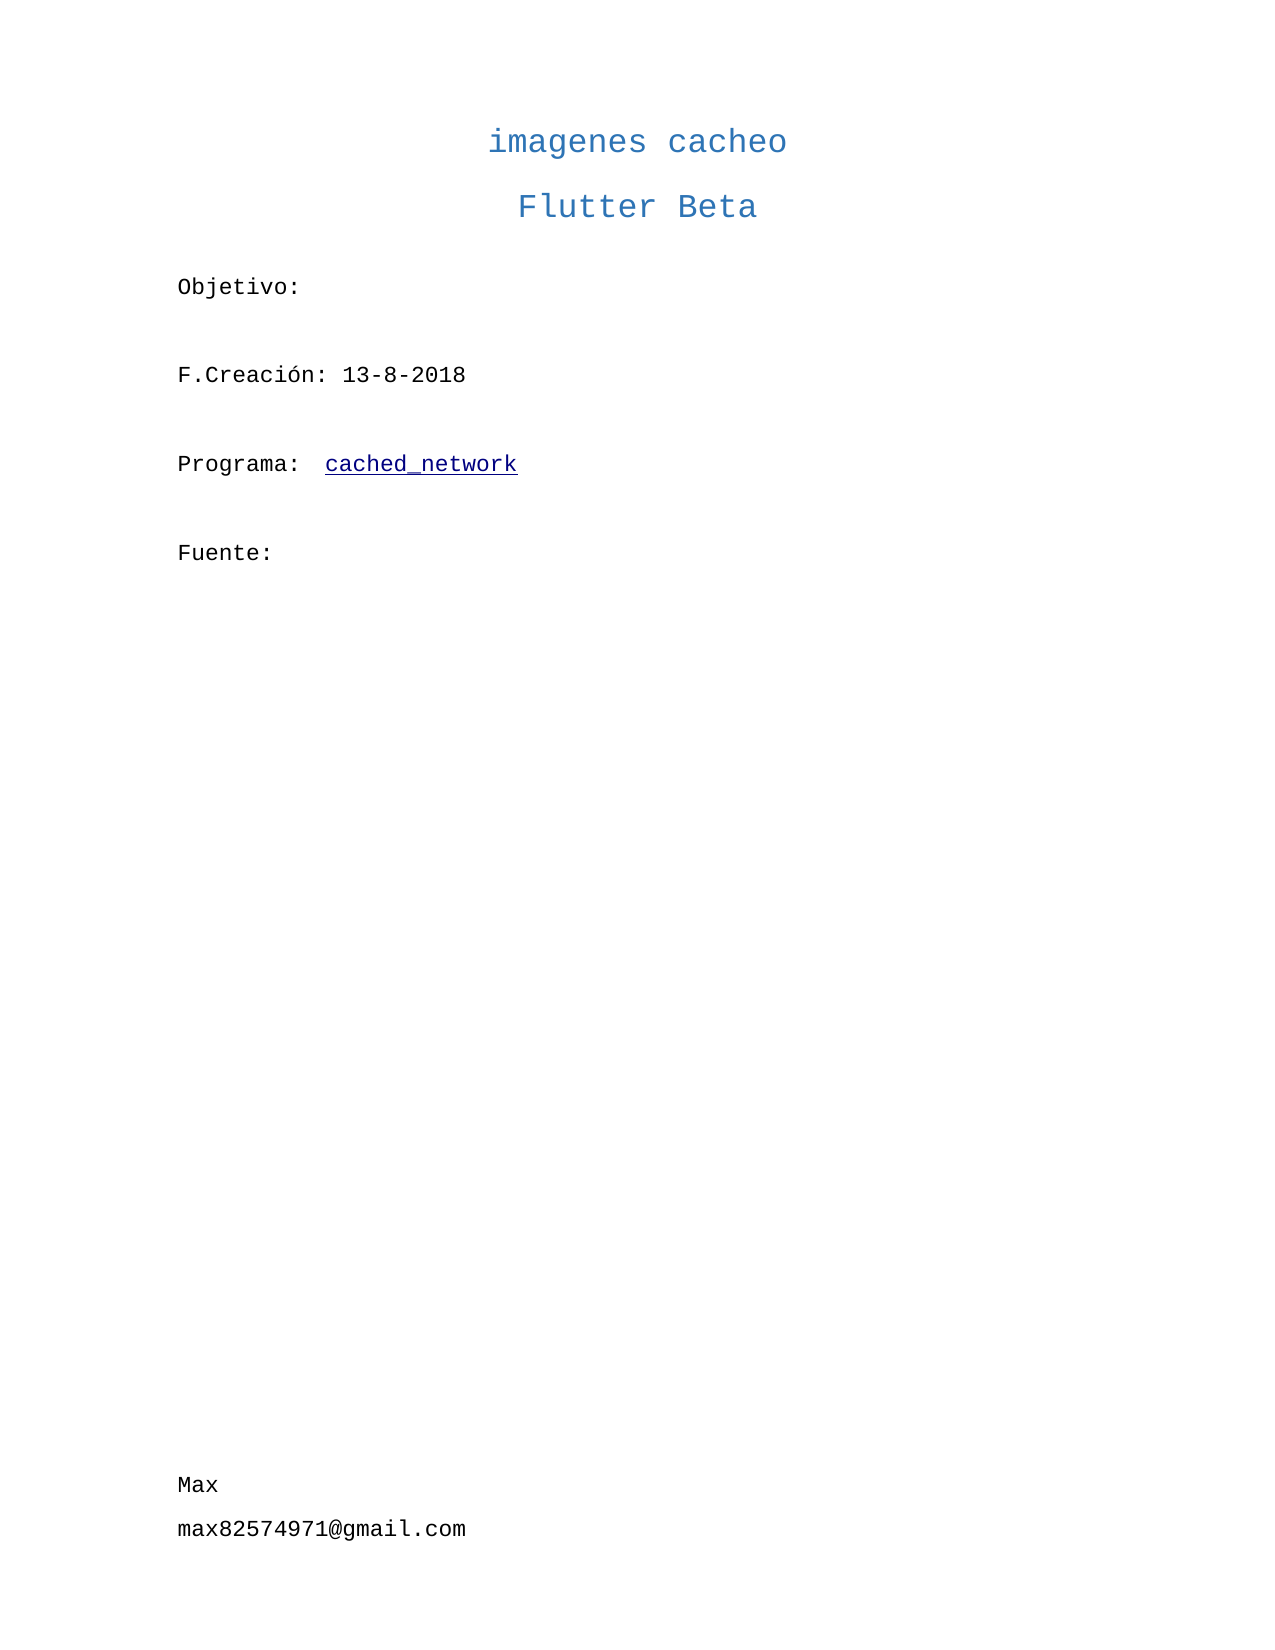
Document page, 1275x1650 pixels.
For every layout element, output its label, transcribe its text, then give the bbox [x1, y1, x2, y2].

subtitle Flutter Beta [177, 190, 1098, 228]
text Max [177, 1473, 1098, 1499]
text Programa: cached_network [177, 452, 1098, 478]
text max82574971@gmail.com [177, 1517, 1098, 1543]
text Fuente: [177, 541, 1098, 567]
text Objetivo: [177, 275, 1098, 301]
subtitle imagenes cacheo [177, 125, 1098, 163]
text F.Creación: 13-8-2018 [177, 364, 1098, 390]
